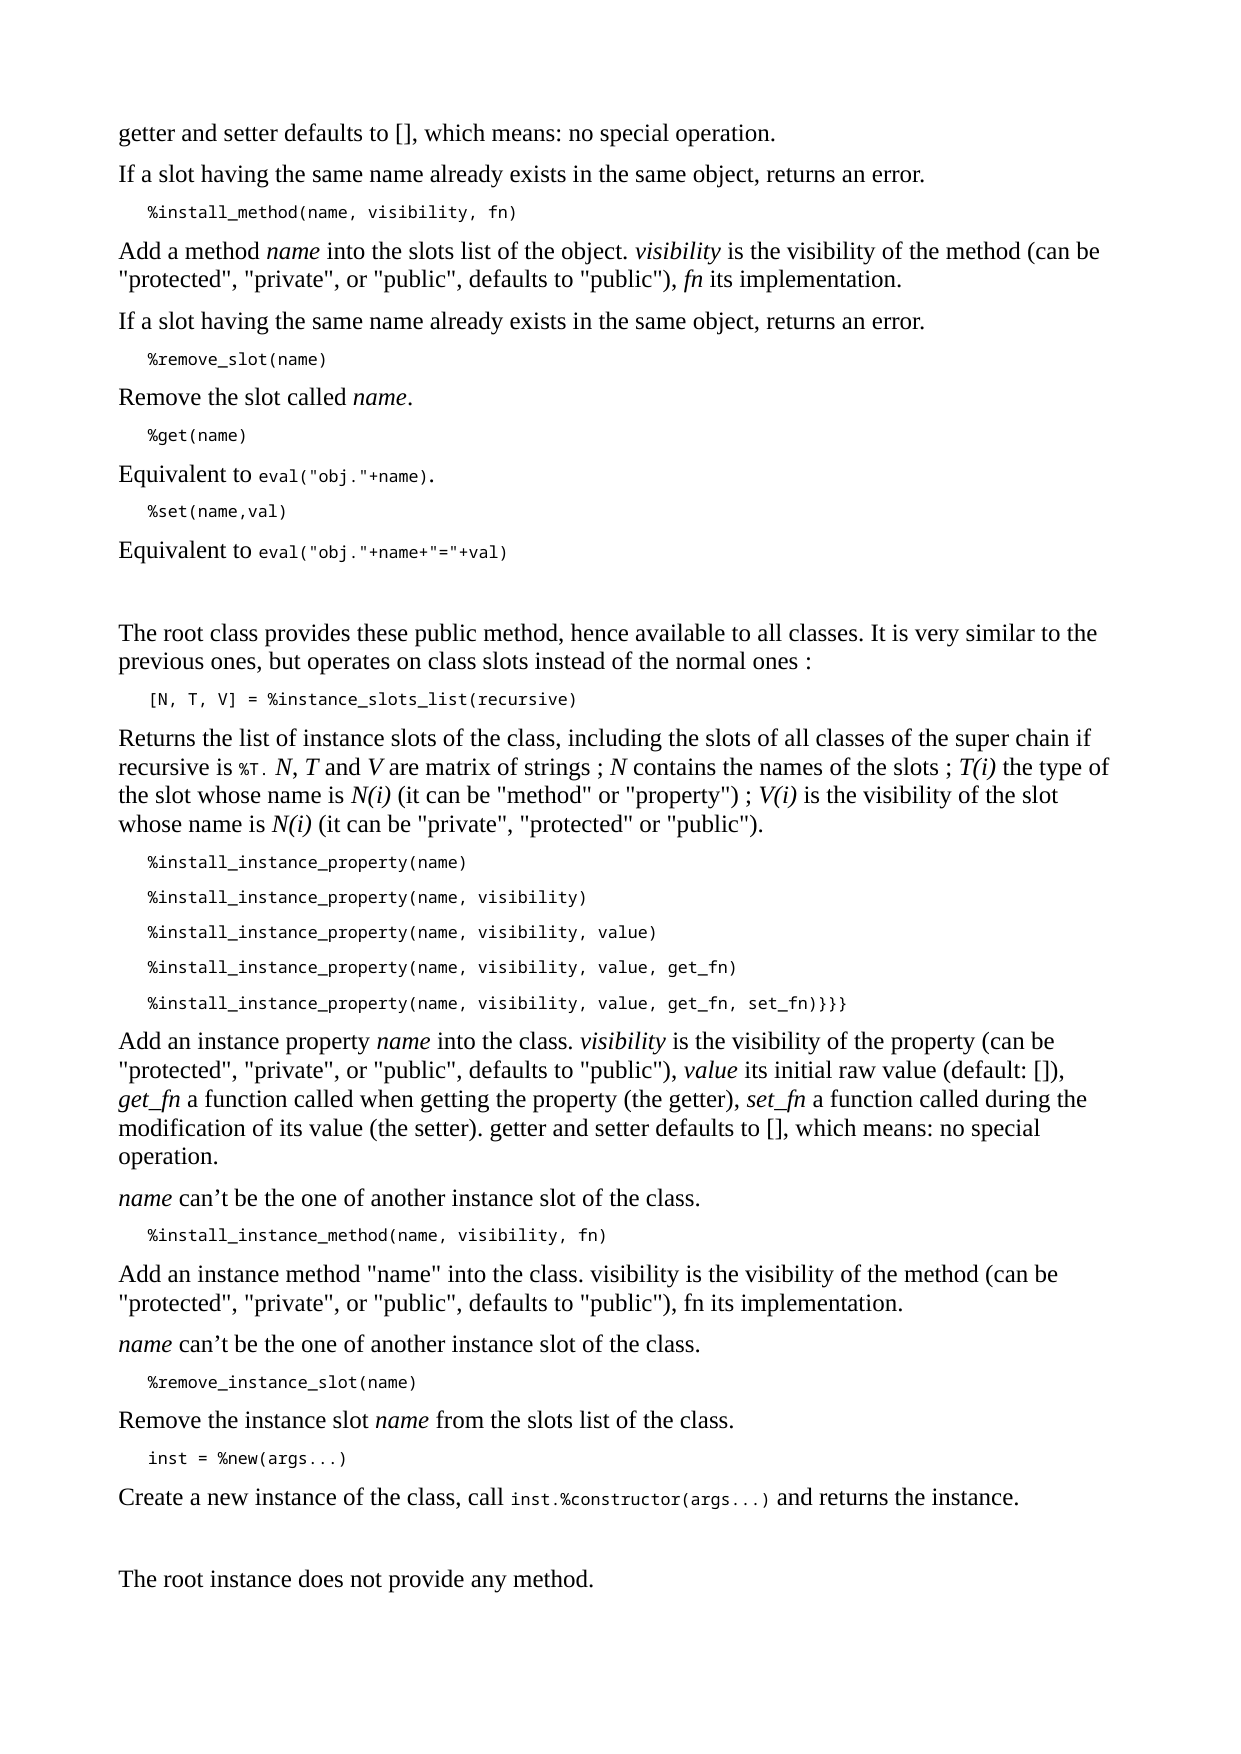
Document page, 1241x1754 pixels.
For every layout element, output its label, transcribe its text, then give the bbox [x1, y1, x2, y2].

text Add an instance method "name" into the class. visibility is the visibility of the method (can be "protected", "private", or "public", defaults to "public"), fn its implementation. [118, 1259, 1122, 1317]
text Equivalent to eval("obj."+name+"="+val) [118, 535, 1122, 564]
text %install_instance_property(name, visibility, value) [148, 921, 1122, 943]
text %install_instance_property(name) [148, 850, 1122, 873]
text %install_method(name, visibility, fn) [148, 201, 1122, 223]
text getter and setter defaults to [], which means: no special operation. [118, 118, 1122, 147]
text name can’t be the one of another instance slot of the class. [118, 1183, 1122, 1211]
text name can’t be the one of another instance slot of the class. [118, 1329, 1122, 1358]
text %install_instance_property(name, visibility, value, get_fn) [148, 956, 1122, 979]
text Returns the list of instance slots of the class, including the slots of all classes of the super chain if recursive is %T. N, T and V are matrix of strings ; N contains the names of the slots ; T(i) the type of the slot whose name is N(i) (it can be "method" or "property") ; V(i) is the visibility of the slot whose name is N(i) (it can be "private", "protected" or "public"). [118, 723, 1122, 838]
text [N, T, V] = %instance_slots_list(recursive) [148, 688, 1122, 710]
text If a slot having the same name already exists in the same object, returns an error. [118, 306, 1122, 334]
text Remove the slot called name. [118, 382, 1122, 411]
text Equivalent to eval("obj."+name). [118, 459, 1122, 487]
text %install_instance_property(name, visibility, value, get_fn, set_fn)}}} [148, 991, 1122, 1014]
text The root class provides these public method, hence available to all classes. It is very similar to the previous ones, but operates on class slots instead of the normal ones : [118, 618, 1122, 675]
text If a slot having the same name already exists in the same object, returns an error. [118, 159, 1122, 188]
text %remove_instance_slot(name) [148, 1370, 1122, 1393]
text Create a new instance of the class, call inst.%constructor(args...) and returns the instance. [118, 1482, 1122, 1511]
text inst = %new(args...) [148, 1447, 1122, 1469]
text %remove_slot(name) [148, 347, 1122, 370]
text %install_instance_property(name, visibility) [148, 886, 1122, 908]
text Add an instance property name into the class. visibility is the visibility of the property (can be "protected", "private", or "public", defaults to "public"), value its initial raw value (default: []), get_fn a function called when getting the property (the getter), set_fn a function called during the modification of its value (the setter). getter and setter defaults to [], which means: no special operation. [118, 1026, 1122, 1170]
text %install_instance_method(name, visibility, fn) [148, 1224, 1122, 1247]
text %get(name) [148, 423, 1122, 446]
text Remove the instance slot name from the slots list of the class. [118, 1406, 1122, 1434]
text %set(name,val) [148, 500, 1122, 523]
text Add a method name into the slots list of the object. visibility is the visibility of the method (can be "protected", "private", or "public", defaults to "public"), fn its implementation. [118, 236, 1122, 293]
text The root instance does not provide any method. [118, 1564, 1122, 1593]
